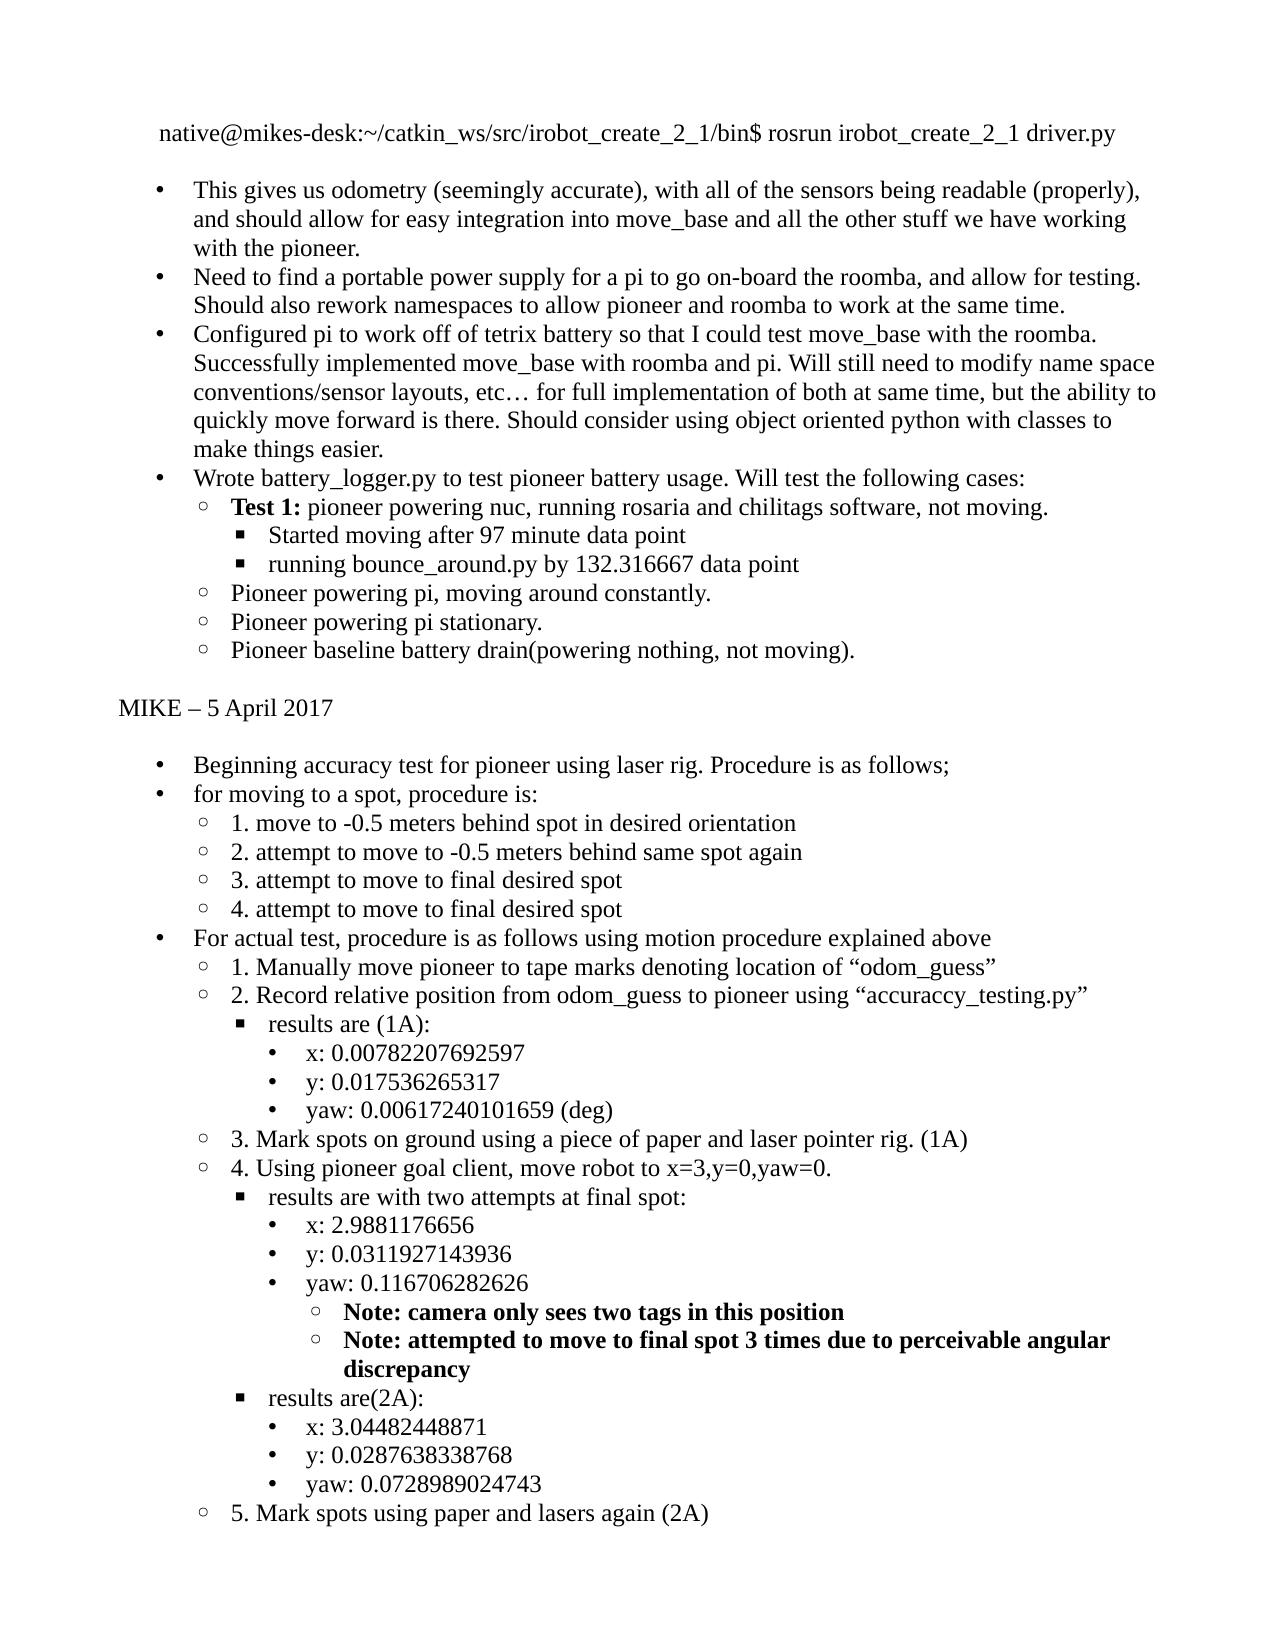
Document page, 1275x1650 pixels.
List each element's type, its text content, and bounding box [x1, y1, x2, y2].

list x: 3.04482448871 [268, 1412, 1157, 1441]
list 4. Using pioneer goal client, move robot to x=3,y=0,yaw=0. [193, 1153, 1157, 1182]
text native@mikes-desk:~/catkin_ws/src/irobot_create_2_1/bin$ rosrun irobot_create_2_1 driver.py [118, 118, 1157, 147]
list x: 0.00782207692597 [268, 1038, 1157, 1067]
list Note: attempted to move to final spot 3 times due to perceivable angular discrepancy [306, 1326, 1157, 1383]
list 1. Manually move pioneer to tape marks denoting location of “odom_guess” [193, 952, 1157, 981]
list Started moving after 97 minute data point [231, 521, 1157, 549]
list x: 2.9881176656 [268, 1211, 1157, 1239]
list results are(2A): [231, 1383, 1157, 1412]
list for moving to a spot, procedure is: [156, 779, 1157, 808]
list Pioneer baseline battery drain(powering nothing, not moving). [193, 636, 1157, 664]
list Pioneer powering pi, moving around constantly. [193, 578, 1157, 607]
list y: 0.0311927143936 [268, 1239, 1157, 1268]
list 3. Mark spots on ground using a piece of paper and laser pointer rig. (1A) [193, 1124, 1157, 1153]
list Note: camera only sees two tags in this position [306, 1297, 1157, 1326]
list yaw: 0.116706282626 [268, 1268, 1157, 1297]
list Pioneer powering pi stationary. [193, 607, 1157, 636]
text MIKE – 5 April 2017 [118, 693, 1157, 722]
list This gives us odometry (seemingly accurate), with all of the sensors being readable (properly), and should allow for easy integration into move_base and all the other stuff we have working with the pioneer. [156, 176, 1157, 262]
list running bounce_around.py by 132.316667 data point [231, 549, 1157, 578]
list results are with two attempts at final spot: [231, 1182, 1157, 1211]
list For actual test, procedure is as follows using motion procedure explained above [156, 923, 1157, 952]
list y: 0.017536265317 [268, 1067, 1157, 1096]
list 5. Mark spots using paper and lasers again (2A) [193, 1498, 1157, 1527]
list 2. attempt to move to -0.5 meters behind same spot again [193, 837, 1157, 866]
list 2. Record relative position from odom_guess to pioneer using “accuraccy_testing.py” [193, 981, 1157, 1009]
list 4. attempt to move to final desired spot [193, 894, 1157, 923]
list yaw: 0.00617240101659 (deg) [268, 1096, 1157, 1124]
list Need to find a portable power supply for a pi to go on-board the roomba, and allow for testing. Should also rework namespaces to allow pioneer and roomba to work at the same time. [156, 262, 1157, 319]
list Configured pi to work off of tetrix battery so that I could test move_base with the roomba. Successfully implemented move_base with roomba and pi. Will still need to modify name space conventions/sensor layouts, etc… for full implementation of both at same time, but the ability to quickly move forward is there. Should consider using object oriented python with classes to make things easier. [156, 319, 1157, 463]
list 3. attempt to move to final desired spot [193, 866, 1157, 894]
list y: 0.0287638338768 [268, 1441, 1157, 1469]
list 1. move to -0.5 meters behind spot in desired orientation [193, 808, 1157, 837]
list yaw: 0.0728989024743 [268, 1469, 1157, 1498]
list Wrote battery_logger.py to test pioneer battery usage. Will test the following cases: [156, 463, 1157, 492]
list Test 1: pioneer powering nuc, running rosaria and chilitags software, not moving. [193, 492, 1157, 521]
list Beginning accuracy test for pioneer using laser rig. Procedure is as follows; [156, 751, 1157, 779]
list results are (1A): [231, 1009, 1157, 1038]
